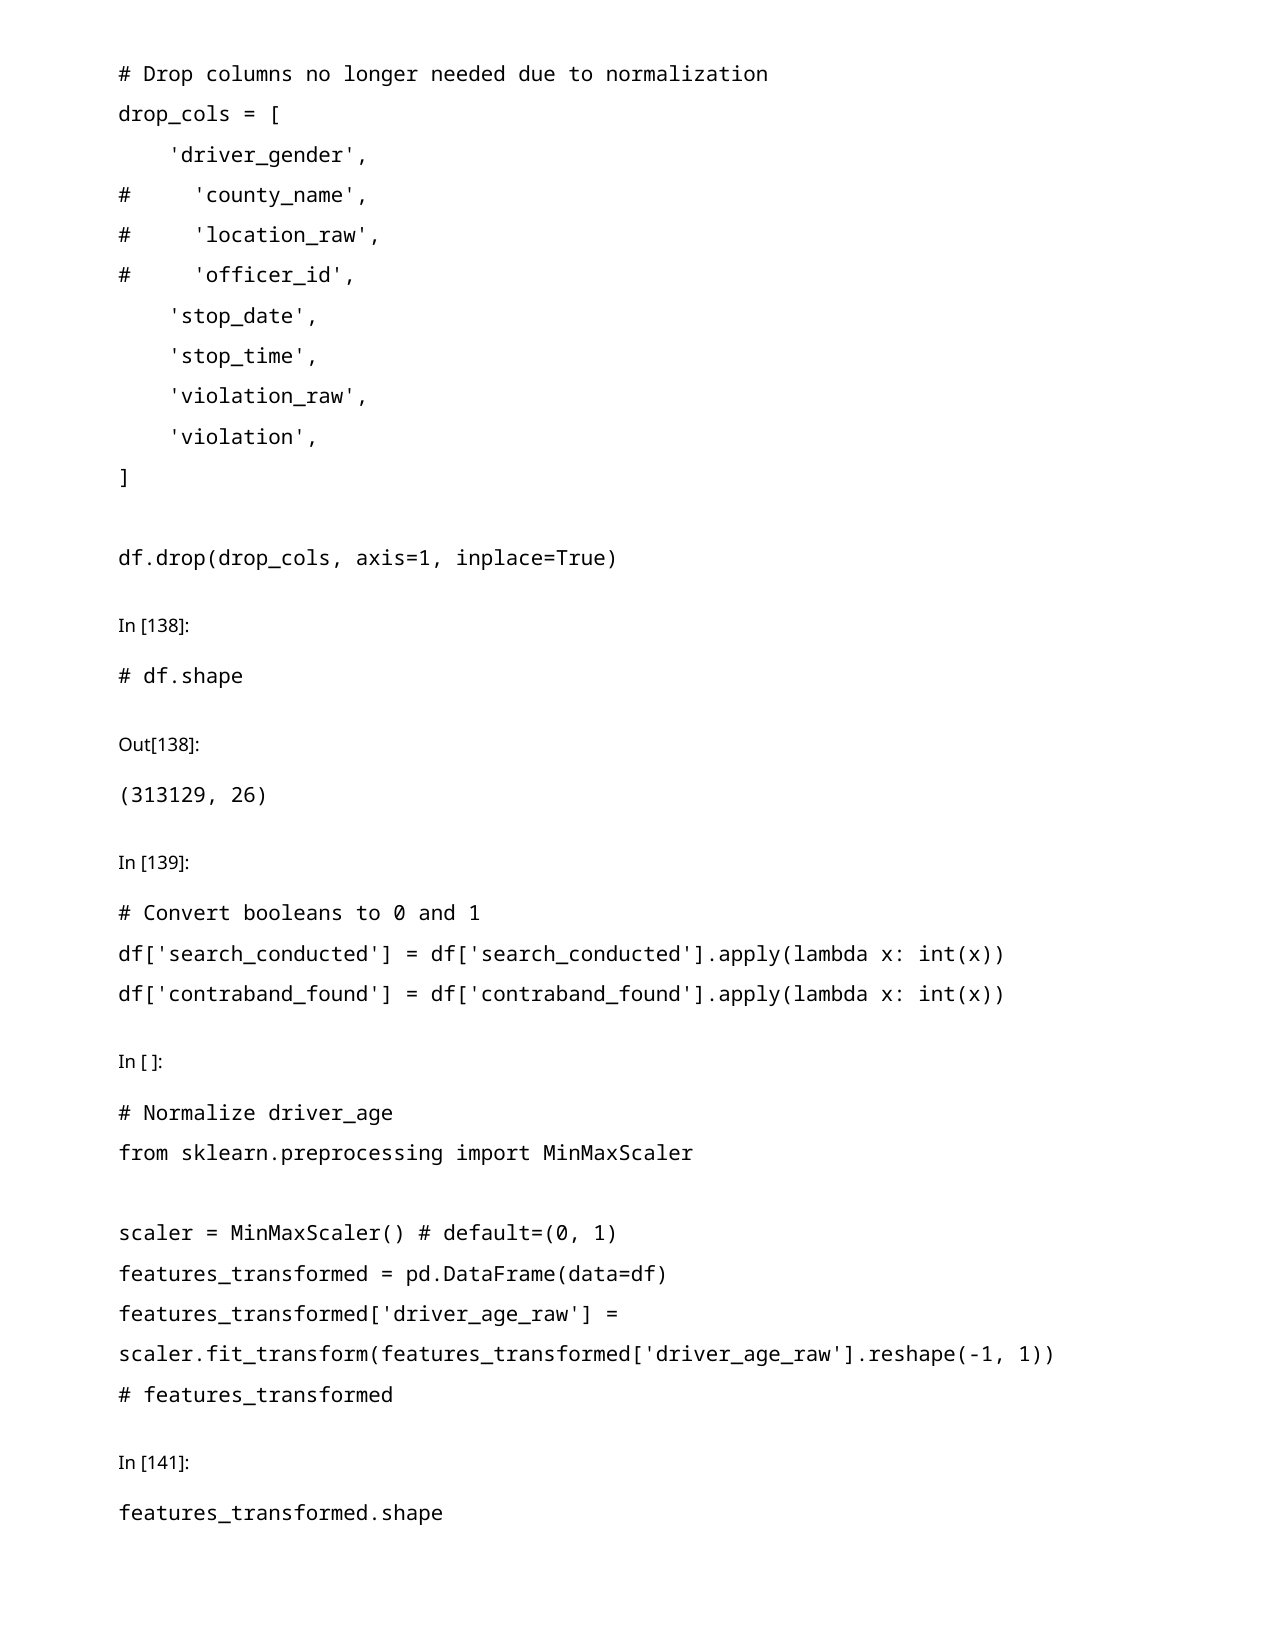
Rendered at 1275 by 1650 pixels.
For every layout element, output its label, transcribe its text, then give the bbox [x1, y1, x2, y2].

text # Drop columns no longer needed due to normalization [118, 59, 1216, 87]
text # df.shape [118, 661, 1216, 690]
text features_transformed['driver_age_raw'] = scaler.fit_transform(features_transformed['driver_age_raw'].reshape(-1, 1)) [118, 1299, 1216, 1368]
text # 'officer_id', [118, 261, 1216, 289]
text 'violation_raw', [118, 382, 1216, 410]
text # 'county_name', [118, 180, 1216, 208]
text # Convert booleans to 0 and 1 [118, 898, 1216, 927]
text In [ ]: [118, 1049, 1216, 1074]
text 'stop_time', [118, 341, 1216, 370]
text (313129, 26) [118, 780, 1216, 808]
text features_transformed = pd.DataFrame(data=df) [118, 1259, 1216, 1287]
text In [138]: [118, 613, 1216, 638]
text # features_transformed [118, 1380, 1216, 1408]
text In [141]: [118, 1449, 1216, 1475]
text # Normalize driver_age [118, 1098, 1216, 1126]
text 'violation', [118, 422, 1216, 450]
text ] [118, 462, 1216, 491]
text 'driver_gender', [118, 140, 1216, 168]
text In [139]: [118, 850, 1216, 875]
text drop_cols = [ [118, 99, 1216, 128]
text df.drop(drop_cols, axis=1, inplace=True) [118, 543, 1216, 571]
text scaler = MinMaxScaler() # default=(0, 1) [118, 1218, 1216, 1247]
text from sklearn.preprocessing import MinMaxScaler [118, 1138, 1216, 1166]
text Out[138]: [118, 731, 1216, 756]
text df['search_conducted'] = df['search_conducted'].apply(lambda x: int(x)) [118, 939, 1216, 967]
text df['contraband_found'] = df['contraband_found'].apply(lambda x: int(x)) [118, 979, 1216, 1007]
text features_transformed.shape [118, 1498, 1216, 1527]
text # 'location_raw', [118, 220, 1216, 249]
text 'stop_date', [118, 301, 1216, 329]
